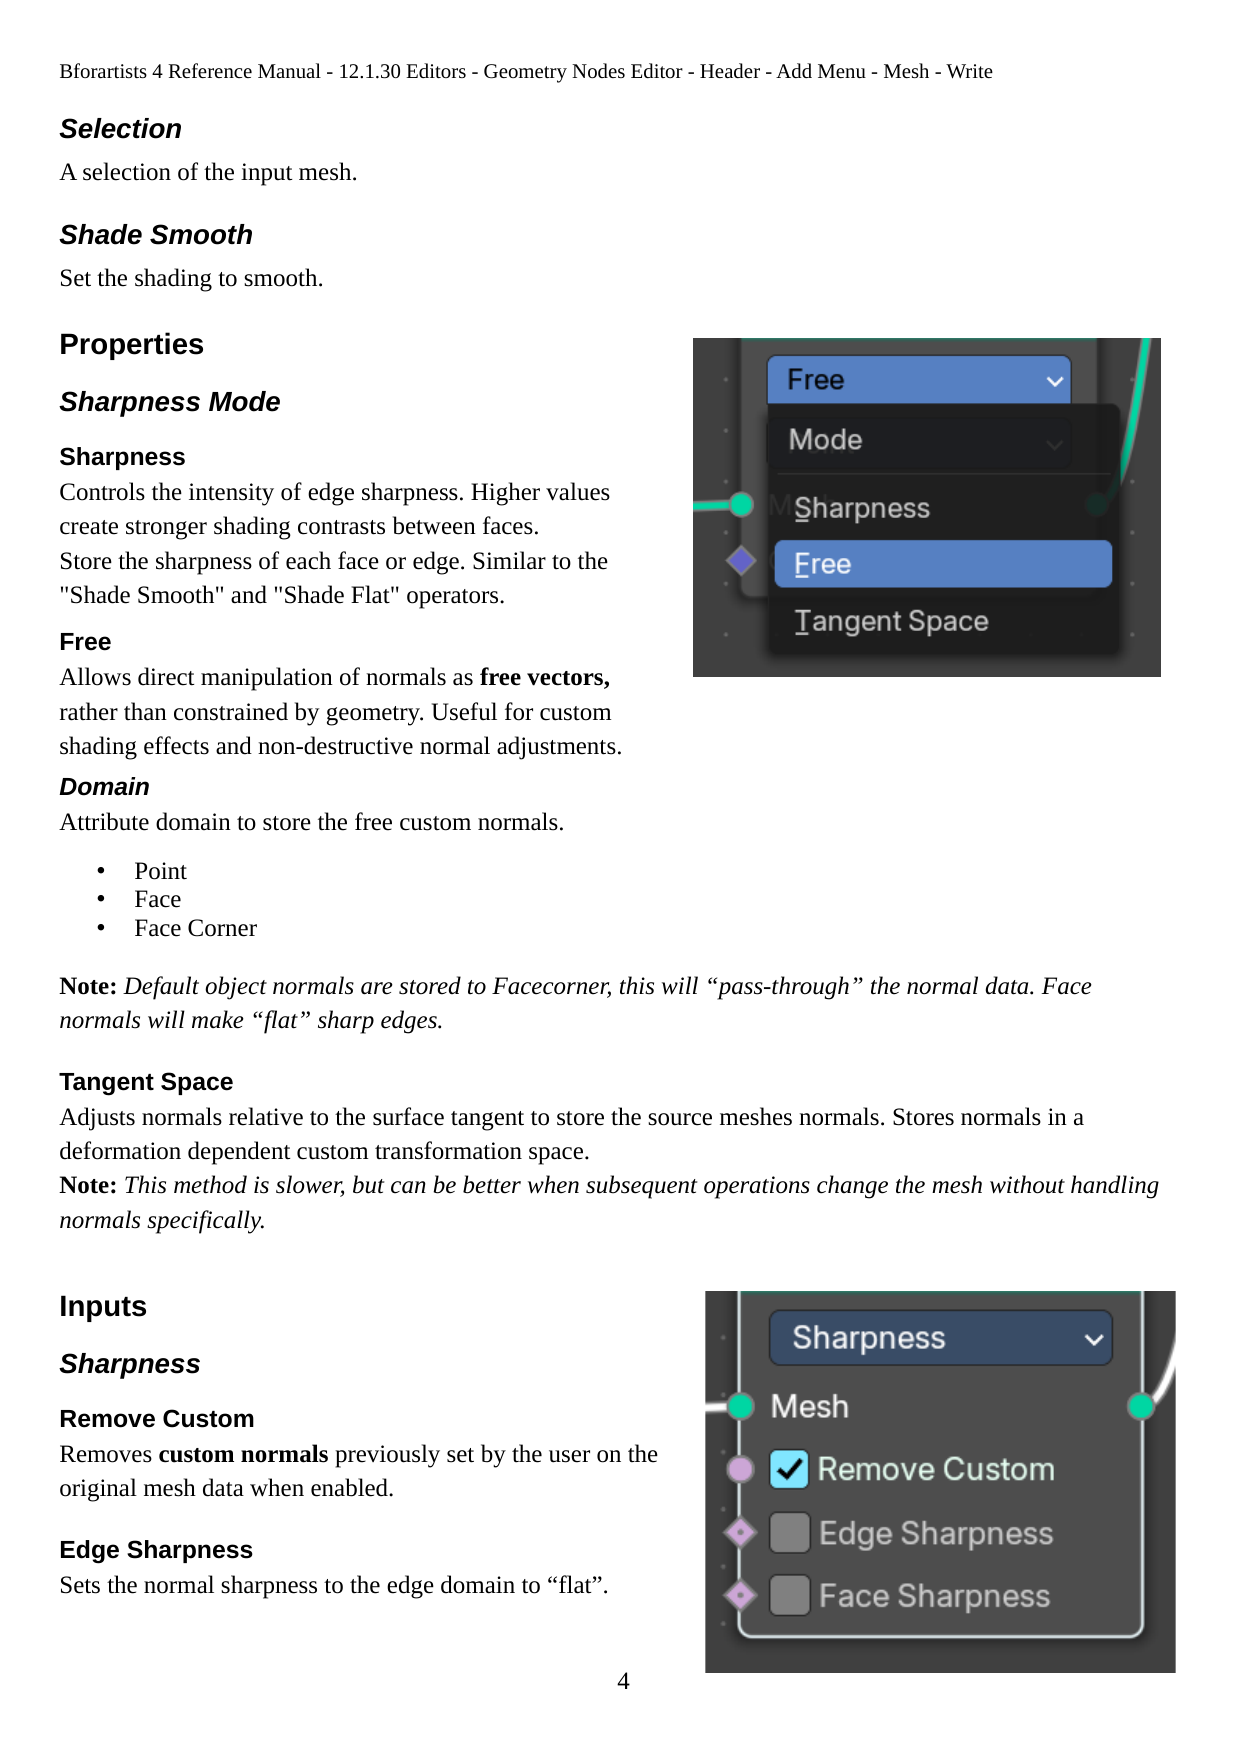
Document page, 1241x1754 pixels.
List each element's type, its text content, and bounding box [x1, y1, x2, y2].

subtitle Properties [59, 327, 1181, 360]
text Set the shading to smooth. [59, 263, 1181, 292]
subtitle Edge Sharpness [59, 1535, 705, 1563]
subtitle Selection [59, 113, 1181, 144]
list Point [97, 856, 1181, 884]
text Sets the normal sharpness to the edge domain to “flat”. [59, 1570, 705, 1598]
text Removes custom normals previously set by the user on the original mesh data when enabled. [59, 1439, 705, 1502]
subtitle [1161, 627, 1181, 656]
picture [705, 1291, 1176, 1673]
subtitle Tangent Space [59, 1067, 1181, 1095]
subtitle Inputs [59, 1288, 1181, 1322]
text Note: This method is slower, but can be better when subsequent operations change the mesh without handling normals specifically. [59, 1171, 1181, 1234]
text Allows direct manipulation of normals as free vectors, rather than constrained by geometry. Useful for custom shading effects and non-destructive normal adjustments. [59, 662, 1181, 760]
text Store the sharpness of each face or edge. Similar to the "Shade Smooth" and "Shade Flat" operators. [59, 546, 693, 609]
text A selection of the input mesh. [59, 157, 1181, 186]
list Face [97, 884, 1181, 913]
subtitle Sharpness [59, 1347, 705, 1379]
list Face Corner [97, 913, 1181, 942]
subtitle [1161, 385, 1181, 417]
subtitle Sharpness [59, 442, 693, 471]
text Note: Default object normals are stored to Facecorner, this will “pass-through” the normal data. Face normals will make “flat” sharp edges. [59, 971, 1181, 1034]
text Adjusts normals relative to the surface tangent to store the source meshes normals. Stores normals in a deformation dependent custom transformation space. [59, 1102, 1181, 1165]
subtitle Domain [59, 772, 1181, 800]
subtitle Remove Custom [59, 1404, 705, 1433]
subtitle Shade Smooth [59, 218, 1181, 250]
picture [693, 338, 1161, 677]
text Attribute domain to store the free custom normals. [59, 807, 1181, 835]
subtitle Sharpness Mode [59, 385, 693, 417]
text Controls the intensity of edge sharpness. Higher values create stronger shading contrasts between faces. [59, 477, 693, 540]
subtitle [1161, 442, 1181, 471]
subtitle Free [59, 627, 693, 656]
